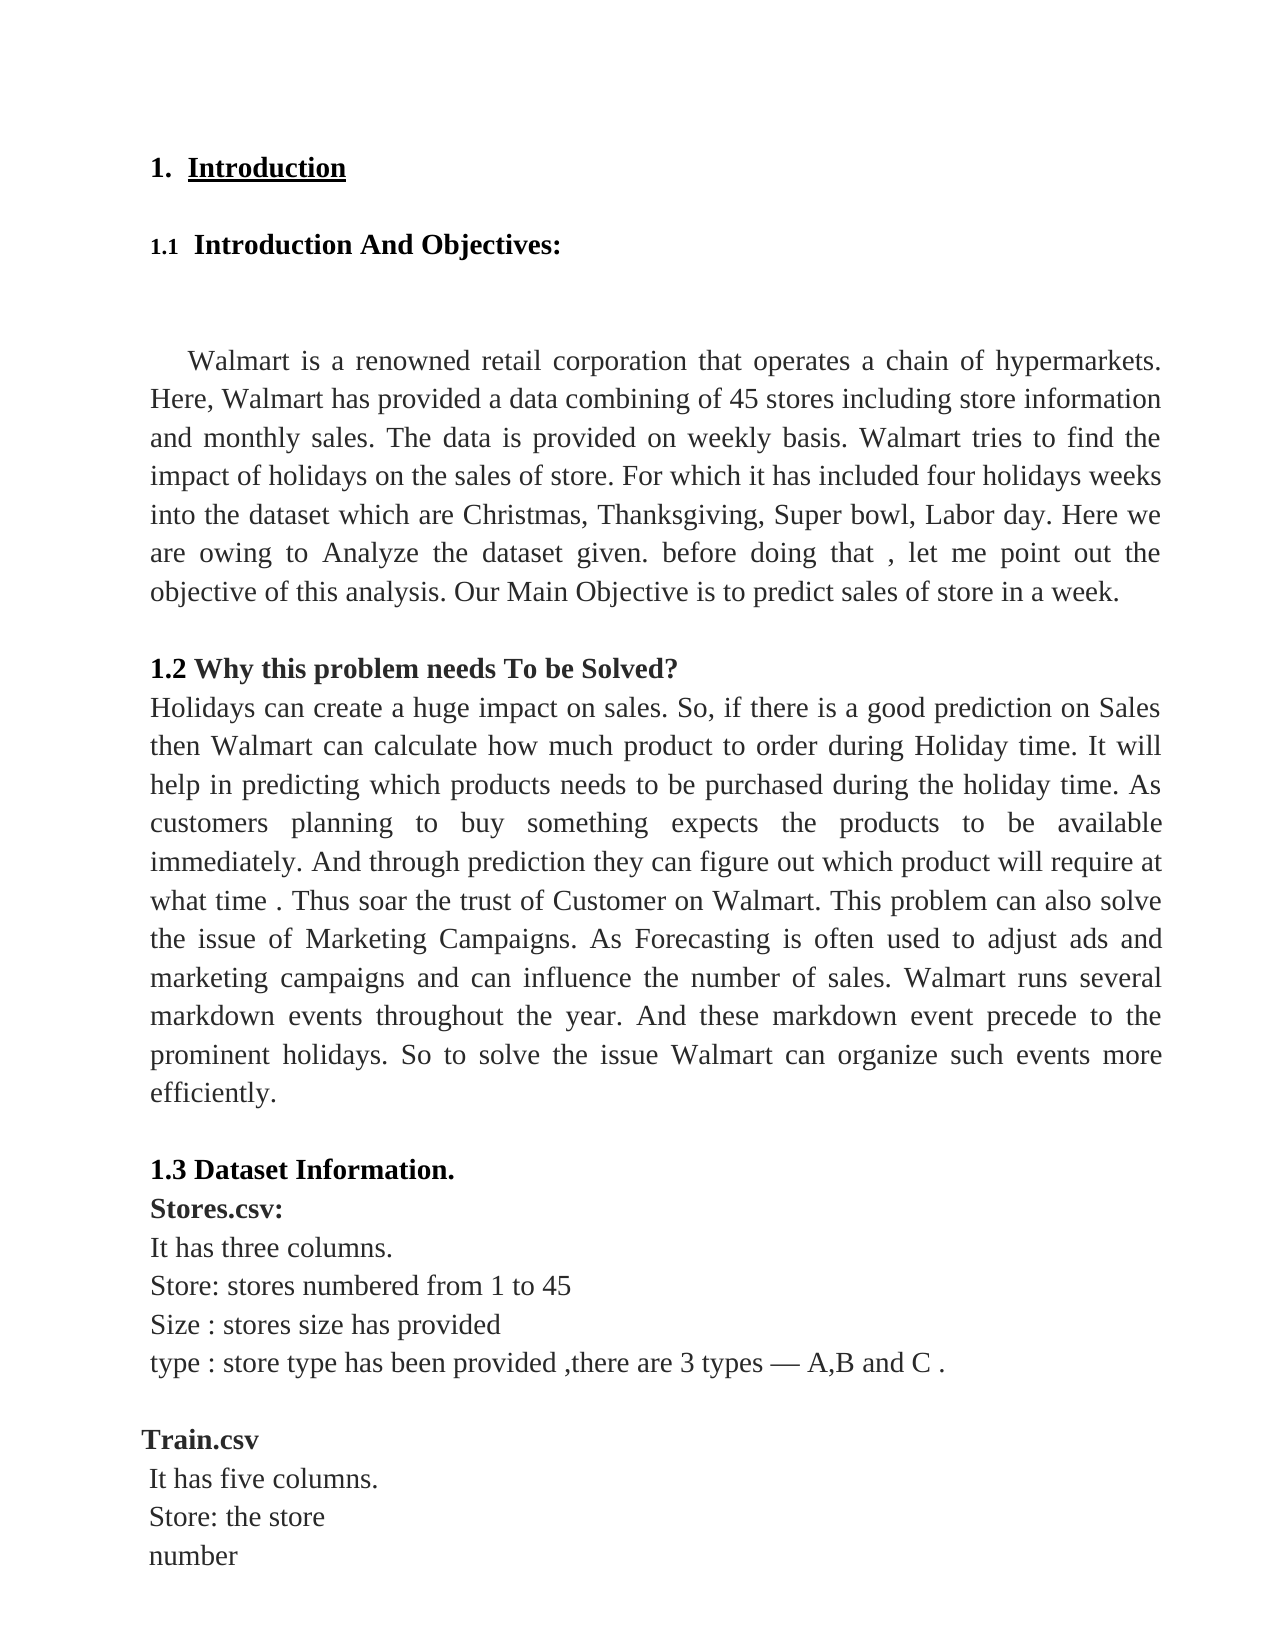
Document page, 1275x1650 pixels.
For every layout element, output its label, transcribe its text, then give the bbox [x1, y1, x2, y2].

subtitle Why this problem needs To be Solved? [150, 651, 1175, 685]
text type : store type has been provided ,there are 3 types — A,B and C . [150, 1345, 1175, 1379]
text It has three columns. [150, 1230, 1175, 1263]
text Holidays can create a huge impact on sales. So, if there is a good prediction on Sales then Walmart can calculate how much product to order during Holiday time. It will help in predicting which products needs to be purchased during the holiday time. As customers planning to buy something expects the products to be available immediately. And through prediction they can figure out which product will require at what time . Thus soar the trust of Customer on Walmart. This problem can also solve the issue of Marketing Campaigns. As Forecasting is often used to adjust ads and marketing campaigns and can influence the number of sales. Walmart runs several markdown events throughout the year. And these markdown event precede to the prominent holidays. So to solve the issue Walmart can organize such events more efficiently. [150, 690, 1163, 1109]
text Store: stores numbered from 1 to 45 Size : stores size has provided [150, 1268, 606, 1340]
text It has five columns. Store: the store number [148, 1461, 420, 1572]
subtitle Train.csv [141, 1422, 1175, 1456]
list Introduction [150, 150, 1175, 183]
list Introduction And Objectives: [150, 227, 1175, 261]
text Walmart is a renowned retail corporation that operates a chain of hypermarkets. Here, Walmart has provided a data combining of 45 stores including store information and monthly sales. The data is provided on weekly basis. Walmart tries to find the impact of holidays on the sales of store. For which it has included four holidays weeks into the dataset which are Christmas, Thanksgiving, Super bowl, Labor day. Here we are owing to Analyze the dataset given. before doing that , let me point out the objective of this analysis. Our Main Objective is to predict sales of store in a week. [150, 343, 1163, 608]
subtitle Dataset Information. Stores.csv: [150, 1152, 455, 1224]
